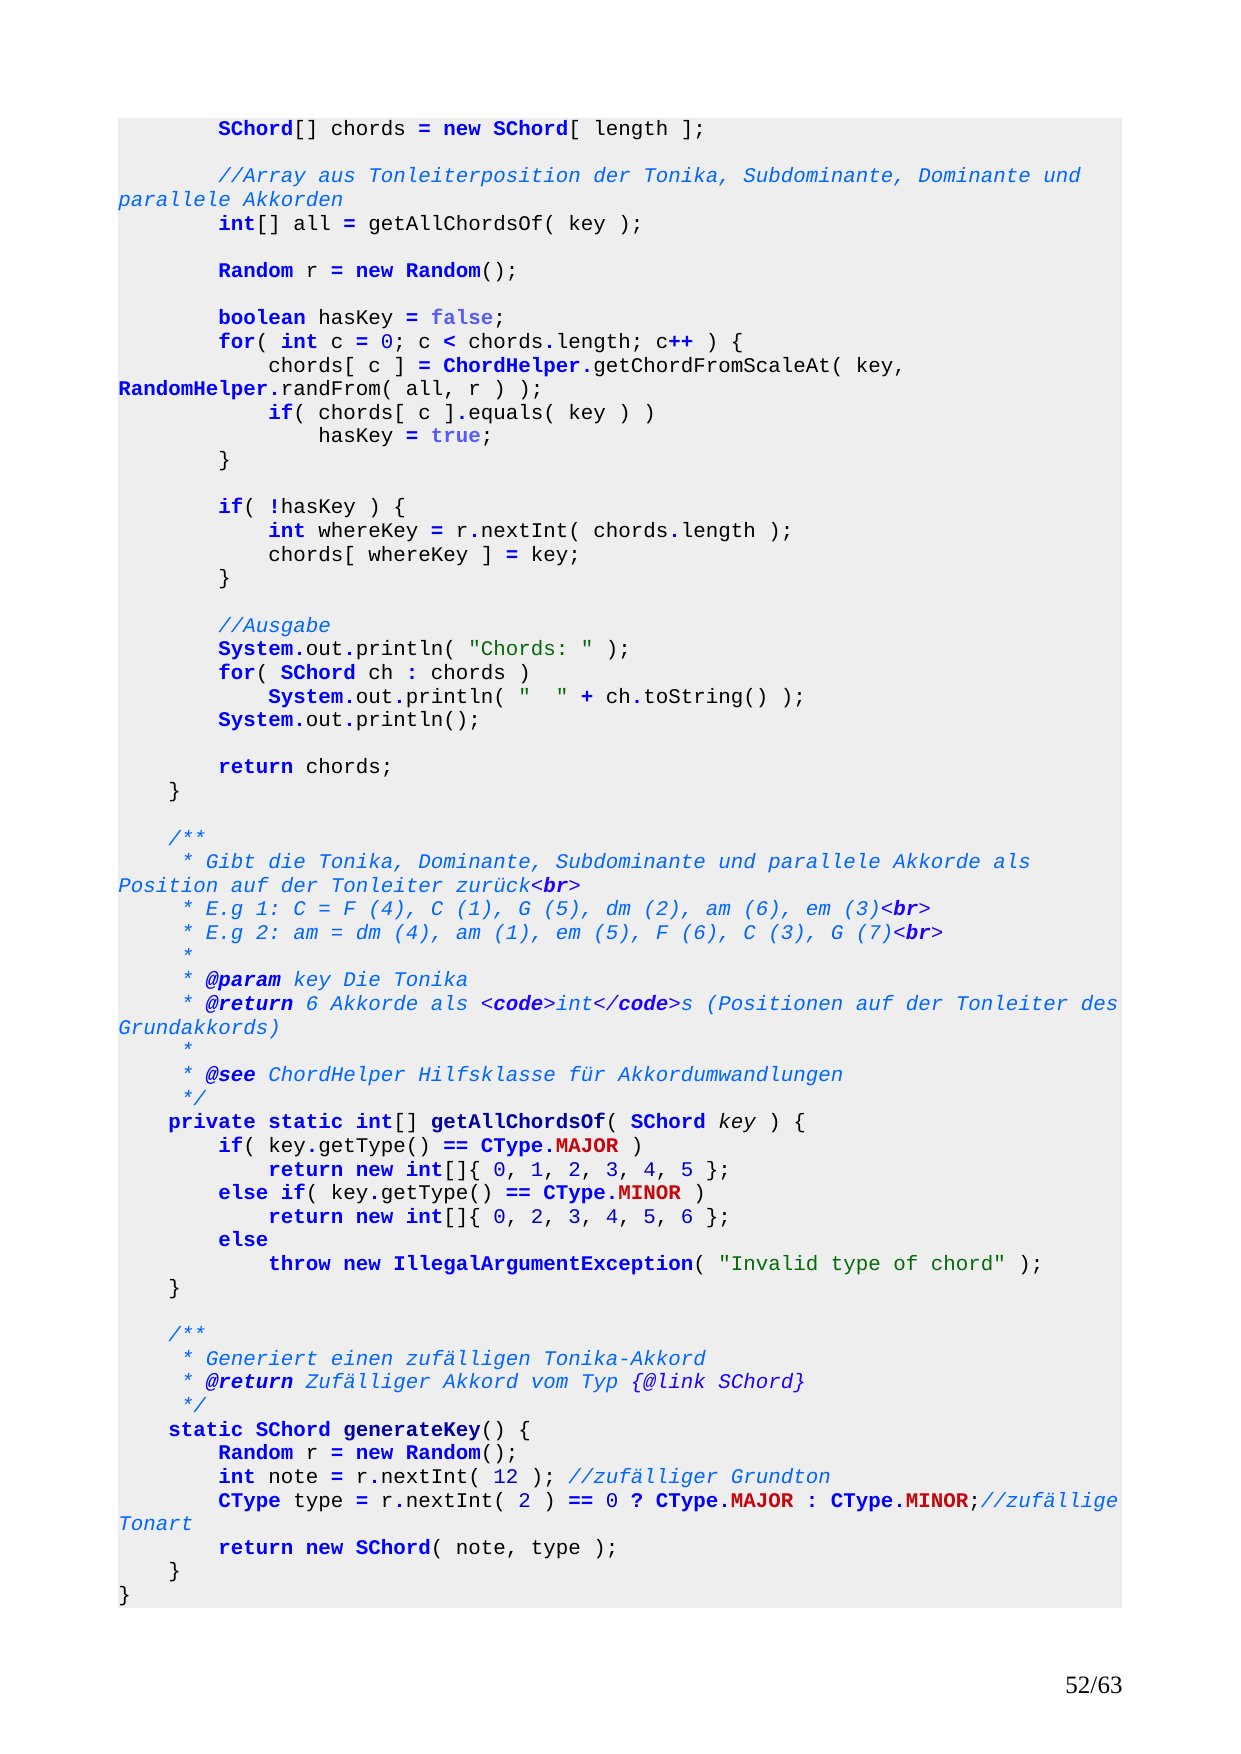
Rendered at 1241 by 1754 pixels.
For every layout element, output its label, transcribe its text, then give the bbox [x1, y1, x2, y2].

text */ [118, 1395, 1122, 1419]
text * E.g 2: am = dm (4), am (1), em (5), F (6), C (3), G (7)<br> [118, 922, 1122, 946]
text * [118, 1040, 1122, 1064]
text } [118, 1561, 1122, 1584]
text Random r = new Random(); [118, 1442, 1122, 1466]
text return new int[]{ 0, 2, 3, 4, 5, 6 }; [118, 1206, 1122, 1229]
text hasKey = true; [118, 426, 1122, 449]
text } [118, 780, 1122, 804]
text for( SChord ch : chords ) [118, 662, 1122, 686]
text SChord[] chords = new SChord[ length ]; [118, 118, 1122, 142]
text int note = r.nextInt( 12 ); //zufälliger Grundton [118, 1466, 1122, 1489]
text return new SChord( note, type ); [118, 1537, 1122, 1561]
text System.out.println(); [118, 709, 1122, 733]
text if( key.getType() == CType.MAJOR ) [118, 1135, 1122, 1158]
text } [118, 1277, 1122, 1300]
text private static int[] getAllChordsOf( SChord key ) { [118, 1111, 1122, 1135]
text /** [118, 827, 1122, 851]
text int whereKey = r.nextInt( chords.length ); [118, 520, 1122, 544]
text else if( key.getType() == CType.MINOR ) [118, 1182, 1122, 1206]
text Random r = new Random(); [118, 260, 1122, 284]
text boolean hasKey = false; [118, 307, 1122, 331]
text CType type = r.nextInt( 2 ) == 0 ? CType.MAJOR : CType.MINOR;//zufällige Tonart [118, 1489, 1122, 1537]
text System.out.println( " " + ch.toString() ); [118, 686, 1122, 709]
text return chords; [118, 757, 1122, 780]
text } [118, 449, 1122, 473]
text System.out.println( "Chords: " ); [118, 638, 1122, 662]
text //Array aus Tonleiterposition der Tonika, Subdominante, Dominante und parallele Akkorden [118, 165, 1122, 213]
text static SChord generateKey() { [118, 1419, 1122, 1442]
text */ [118, 1088, 1122, 1111]
text chords[ c ] = ChordHelper.getChordFromScaleAt( key, RandomHelper.randFrom( all, r ) ); [118, 354, 1122, 402]
text } [118, 567, 1122, 591]
text * Gibt die Tonika, Dominante, Subdominante und parallele Akkorde als Position auf der Tonleiter zurück<br> [118, 851, 1122, 898]
text if( chords[ c ].equals( key ) ) [118, 402, 1122, 426]
text if( !hasKey ) { [118, 496, 1122, 520]
text for( int c = 0; c < chords.length; c++ ) { [118, 331, 1122, 354]
text throw new IllegalArgumentException( "Invalid type of chord" ); [118, 1253, 1122, 1277]
text * Generiert einen zufälligen Tonika-Akkord [118, 1348, 1122, 1371]
text /** [118, 1324, 1122, 1348]
text * @return 6 Akkorde als <code>int</code>s (Positionen auf der Tonleiter des Grundakkords) [118, 993, 1122, 1040]
text else [118, 1229, 1122, 1253]
text return new int[]{ 0, 1, 2, 3, 4, 5 }; [118, 1158, 1122, 1182]
text //Ausgabe [118, 615, 1122, 638]
text * E.g 1: C = F (4), C (1), G (5), dm (2), am (6), em (3)<br> [118, 898, 1122, 922]
text * @param key Die Tonika [118, 969, 1122, 993]
text } [118, 1584, 1122, 1608]
text * @see ChordHelper Hilfsklasse für Akkordumwandlungen [118, 1064, 1122, 1088]
text chords[ whereKey ] = key; [118, 544, 1122, 567]
text * @return Zufälliger Akkord vom Typ {@link SChord} [118, 1371, 1122, 1395]
text int[] all = getAllChordsOf( key ); [118, 213, 1122, 236]
text * [118, 946, 1122, 969]
